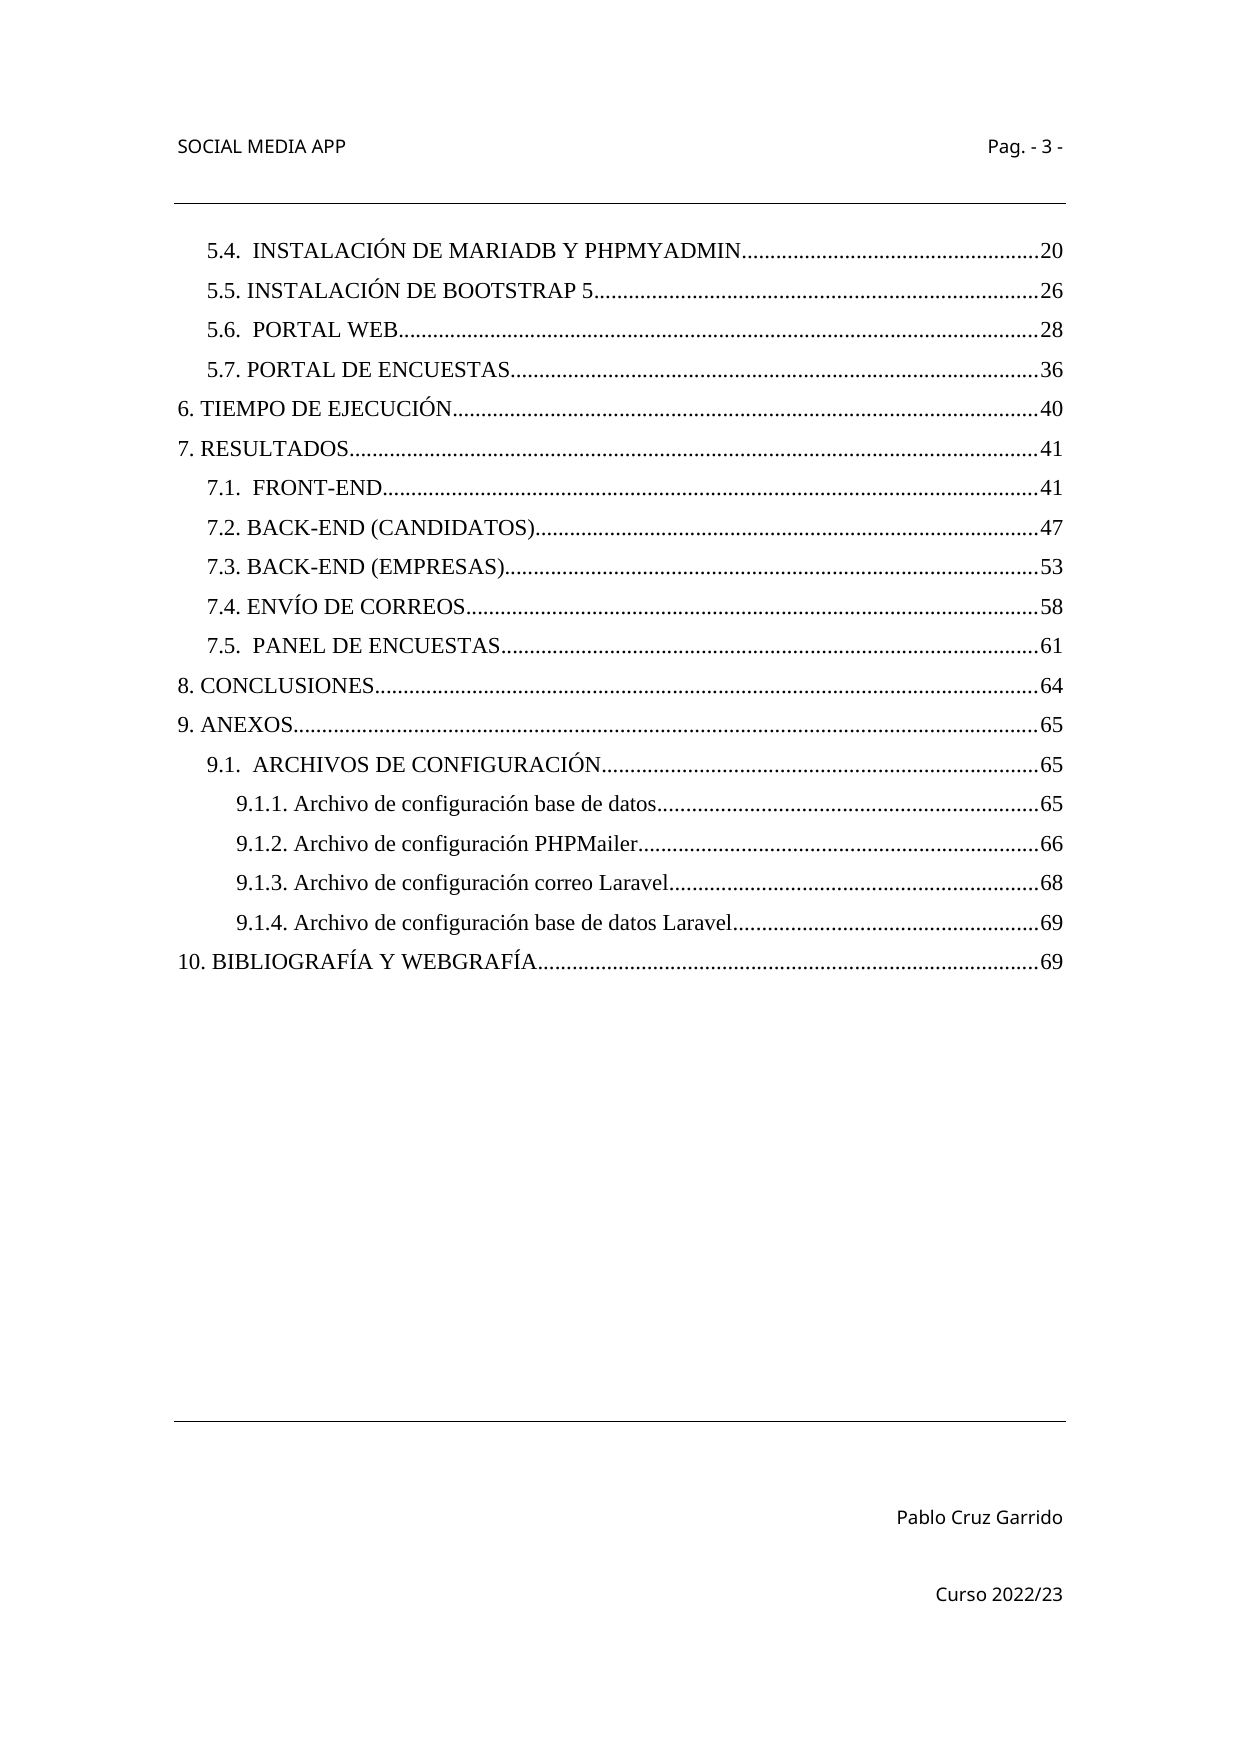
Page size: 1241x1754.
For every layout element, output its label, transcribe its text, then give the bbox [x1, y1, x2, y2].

text 5.6. PORTAL WEB 28 [207, 316, 1063, 343]
text 6. TIEMPO DE EJECUCIÓN 40 [177, 395, 1063, 422]
text 9.1.3. Archivo de configuración correo Laravel 68 [236, 869, 1063, 895]
text 7.1. FRONT-END 41 [207, 474, 1063, 501]
text 7.4. ENVÍO DE CORREOS 58 [207, 593, 1063, 619]
text 5.5. INSTALACIÓN DE BOOTSTRAP 5 26 [207, 277, 1063, 303]
text 7.3. BACK-END (EMPRESAS) 53 [207, 553, 1063, 579]
text 9.1.2. Archivo de configuración PHPMailer 66 [236, 829, 1063, 856]
text 5.7. PORTAL DE ENCUESTAS 36 [207, 356, 1063, 382]
text 9.1.1. Archivo de configuración base de datos 65 [236, 790, 1063, 816]
text 8. CONCLUSIONES 64 [177, 672, 1063, 698]
text 9. ANEXOS 65 [177, 711, 1063, 737]
text 7. RESULTADOS 41 [177, 435, 1063, 461]
text 7.2. BACK-END (CANDIDATOS) 47 [207, 514, 1063, 540]
text 5.4. INSTALACIÓN DE MARIADB Y PHPMYADMIN 20 [207, 237, 1063, 264]
text 9.1. ARCHIVOS DE CONFIGURACIÓN 65 [207, 751, 1063, 777]
text 10. BIBLIOGRAFÍA Y WEBGRAFÍA 69 [177, 948, 1063, 974]
text 9.1.4. Archivo de configuración base de datos Laravel 69 [236, 908, 1063, 935]
text 7.5. PANEL DE ENCUESTAS 61 [207, 632, 1063, 658]
